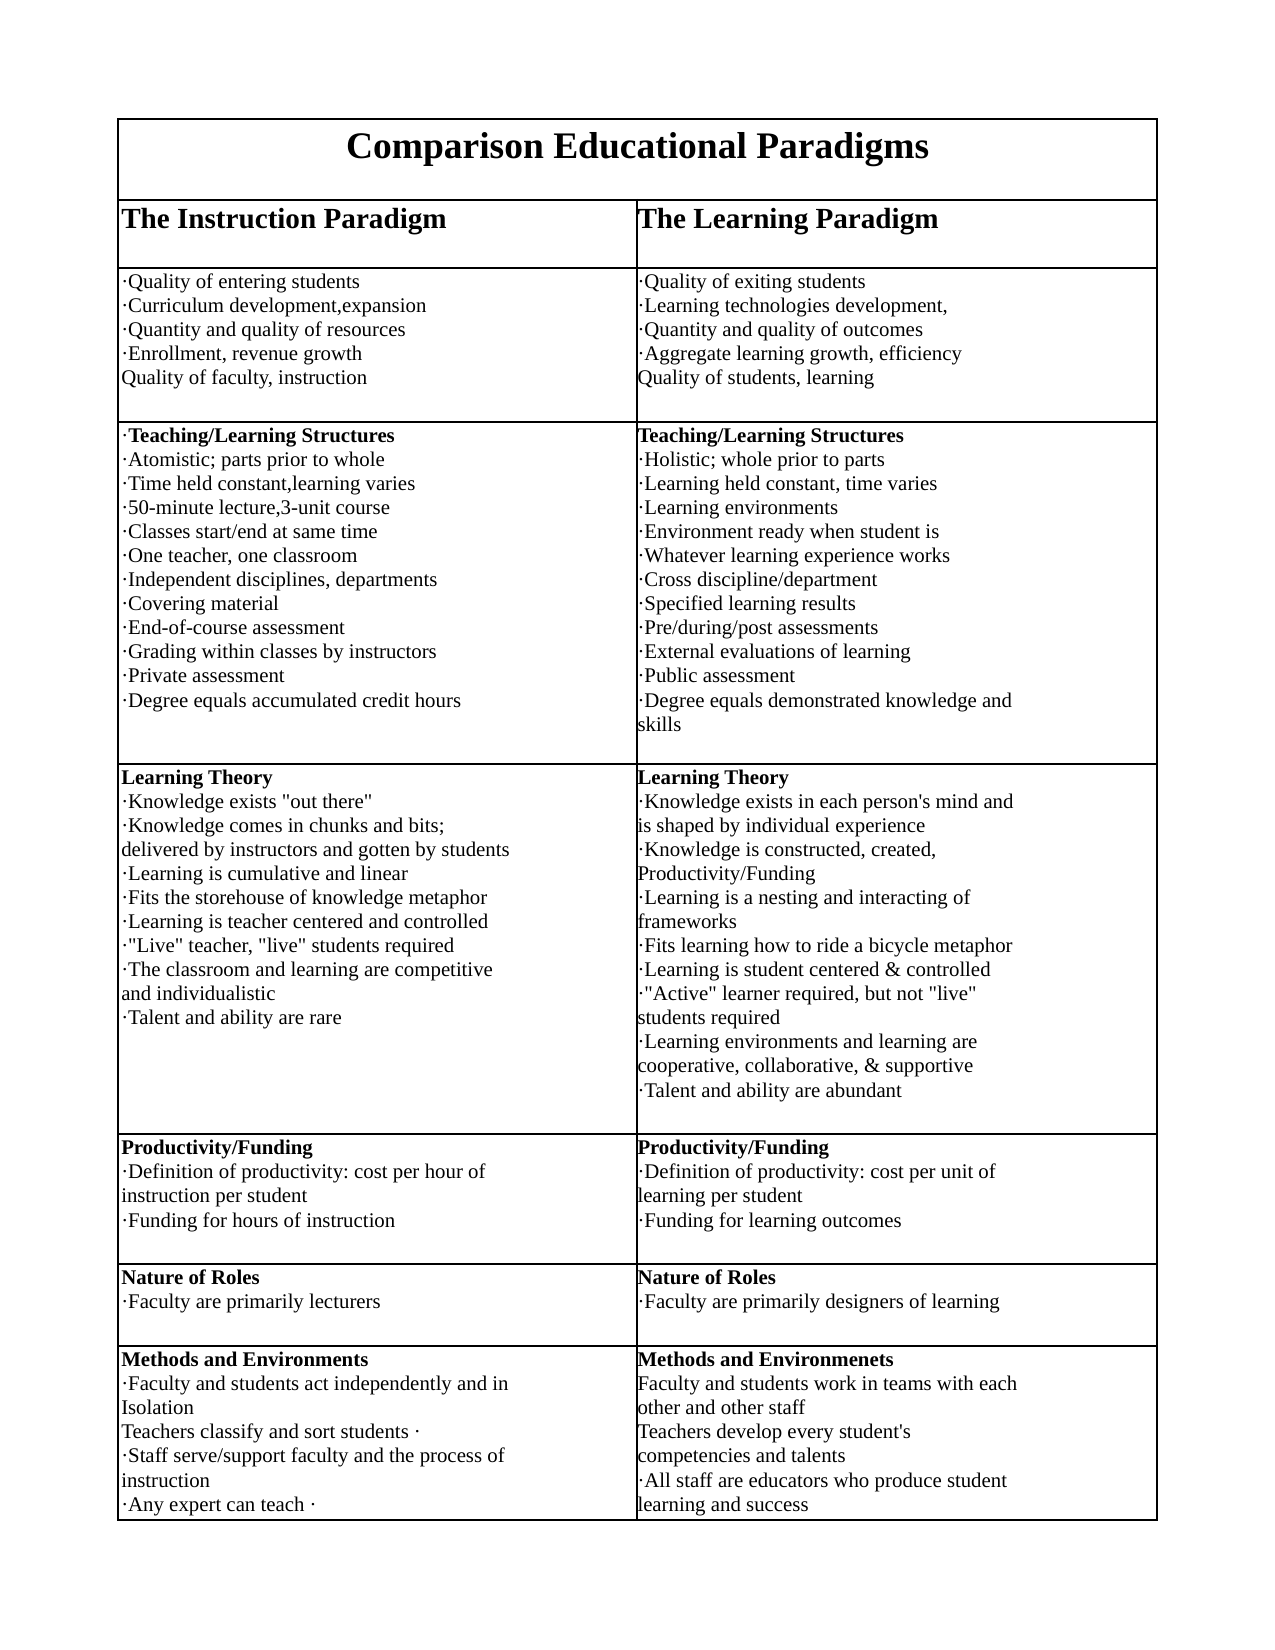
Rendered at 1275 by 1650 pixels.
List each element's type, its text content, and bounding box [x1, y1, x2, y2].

table_cell Nature of Roles ·Faculty are primarily lecturers [119, 1265, 636, 1345]
table_cell ·Quality of entering students ·Curriculum development,expansion ·Quantity and quality of resources ·Enrollment, revenue growth Quality of faculty, instruction [119, 269, 636, 421]
table_cell The Learning Paradigm [638, 201, 1156, 267]
table_cell Nature of Roles ·Faculty are primarily designers of learning [638, 1265, 1156, 1345]
table_cell Productivity/Funding ·Definition of productivity: cost per unit of learning per student ·Funding for learning outcomes [638, 1135, 1156, 1263]
table_cell Methods and Environments ·Faculty and students act independently and in Isolation Teachers classify and sort students · ·Staff serve/support faculty and the process of instruction ·Any expert can teach · [119, 1347, 636, 1518]
table_cell Learning Theory ·Knowledge exists in each person's mind and is shaped by individual experience ·Knowledge is constructed, created, Productivity/Funding ·Learning is a nesting and interacting of frameworks ·Fits learning how to ride a bicycle metaphor ·Learning is student centered & controlled ·"Active" learner required, but not "live" students required ·Learning environments and learning are cooperative, collaborative, & supportive ·Talent and ability are abundant [638, 765, 1156, 1133]
table_cell The Instruction Paradigm [119, 201, 636, 267]
table_cell Learning Theory ·Knowledge exists "out there" ·Knowledge comes in chunks and bits; delivered by instructors and gotten by students ·Learning is cumulative and linear ·Fits the storehouse of knowledge metaphor ·Learning is teacher centered and controlled ·"Live" teacher, "live" students required ·The classroom and learning are competitive and individualistic ·Talent and ability are rare [119, 765, 636, 1133]
table_cell ·Teaching/Learning Structures ·Atomistic; parts prior to whole ·Time held constant,learning varies ·50-minute lecture,3-unit course ·Classes start/end at same time ·One teacher, one classroom ·Independent disciplines, departments ·Covering material ·End-of-course assessment ·Grading within classes by instructors ·Private assessment ·Degree equals accumulated credit hours [119, 423, 636, 763]
table_header Comparison Educational Paradigms [119, 120, 1156, 199]
table_cell Teaching/Learning Structures ·Holistic; whole prior to parts ·Learning held constant, time varies ·Learning environments ·Environment ready when student is ·Whatever learning experience works ·Cross discipline/department ·Specified learning results ·Pre/during/post assessments ·External evaluations of learning ·Public assessment ·Degree equals demonstrated knowledge and skills [638, 423, 1156, 763]
table_cell ·Quality of exiting students ·Learning technologies development, ·Quantity and quality of outcomes ·Aggregate learning growth, efficiency Quality of students, learning [638, 269, 1156, 421]
table_cell Methods and Environmenets Faculty and students work in teams with each other and other staff Teachers develop every student's competencies and talents ·All staff are educators who produce student learning and success [638, 1347, 1156, 1518]
table_cell Productivity/Funding ·Definition of productivity: cost per hour of instruction per student ·Funding for hours of instruction [119, 1135, 636, 1263]
